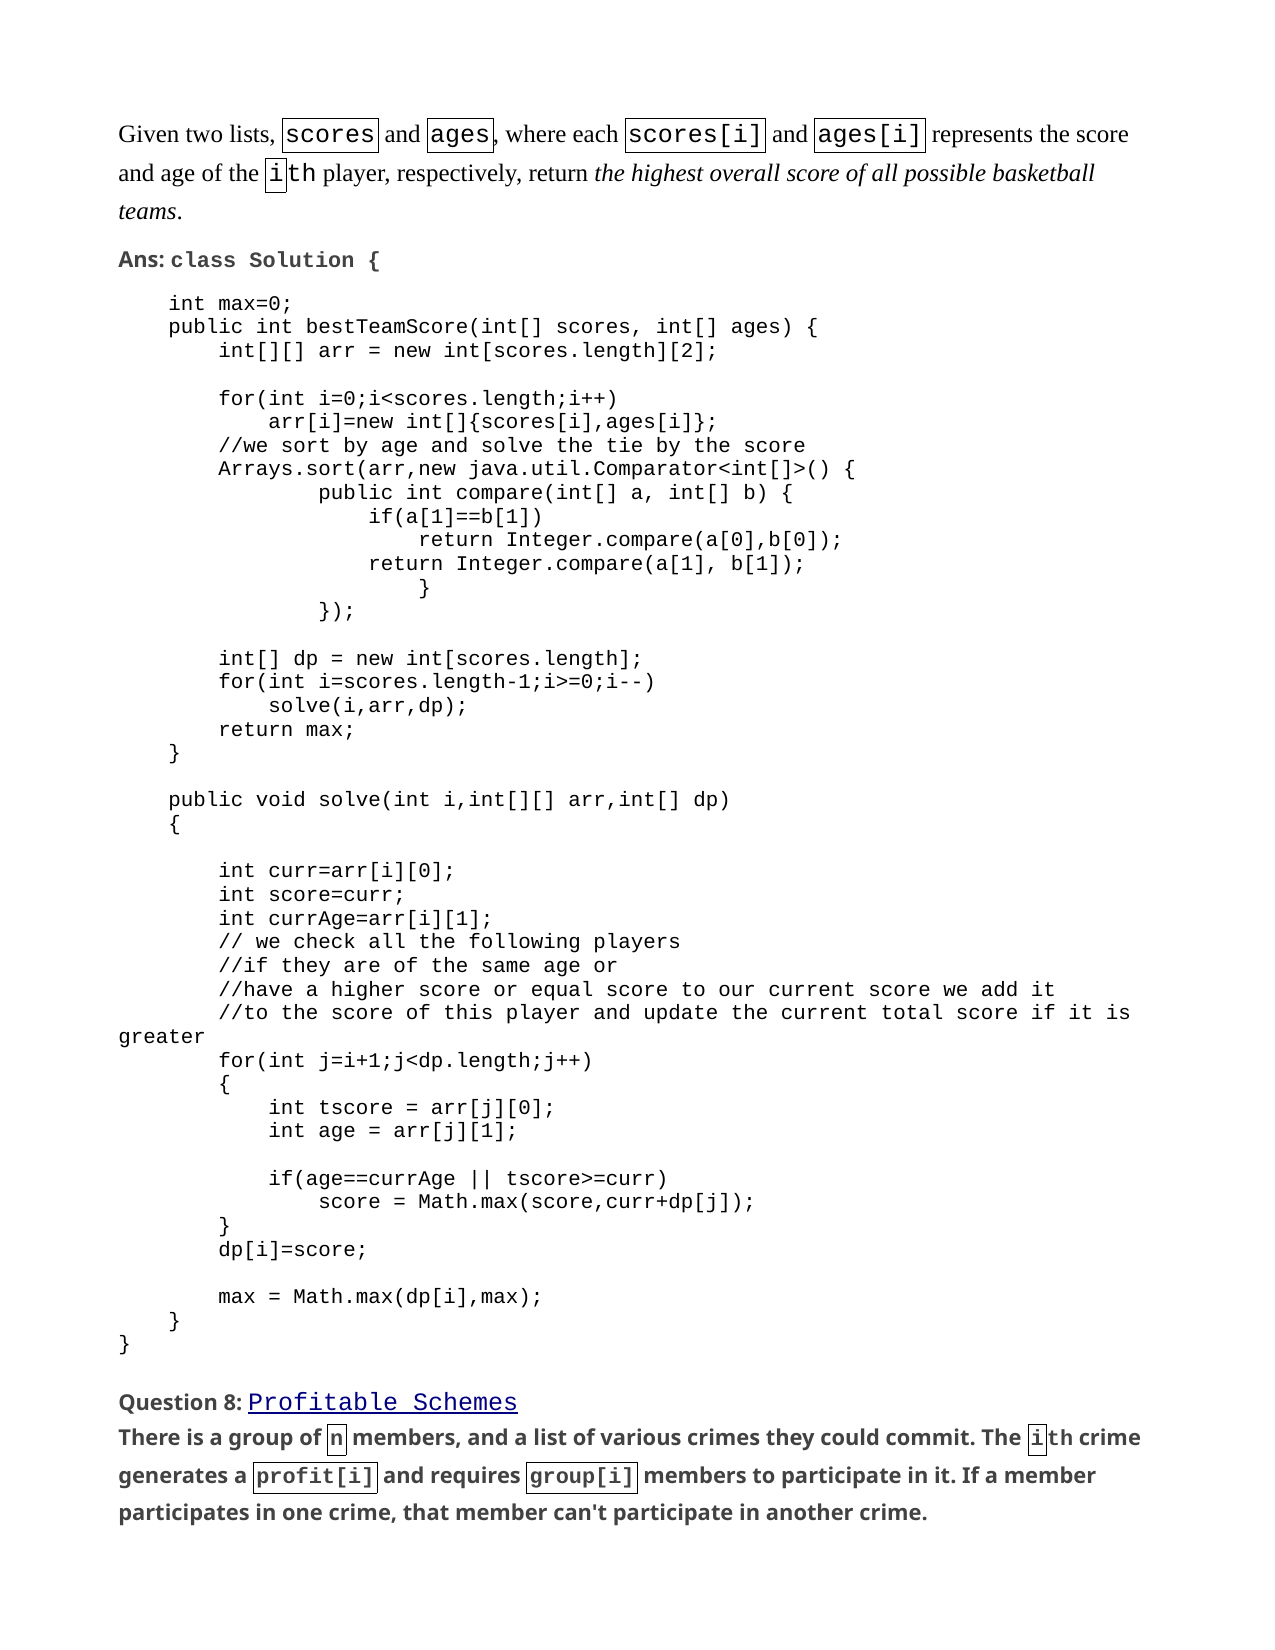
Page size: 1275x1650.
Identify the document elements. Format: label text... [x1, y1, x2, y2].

text int currAge=arr[i][1]; [118, 908, 1157, 931]
text int[][] arr = new int[scores.length][2]; [118, 340, 1157, 364]
text Ans: class Solution { [118, 244, 1157, 274]
text return Integer.compare(a[0],b[0]); [118, 529, 1157, 553]
text if(age==currAge || tscore>=curr) [118, 1168, 1157, 1191]
text int curr=arr[i][0]; [118, 860, 1157, 884]
text return max; [118, 718, 1157, 742]
text int[] dp = new int[scores.length]; [118, 648, 1157, 671]
text int score=curr; [118, 884, 1157, 908]
text solve(i,arr,dp); [118, 695, 1157, 718]
text { [118, 813, 1157, 837]
text } [118, 577, 1157, 600]
text for(int j=i+1;j<dp.length;j++) [118, 1049, 1157, 1073]
text int age = arr[j][1]; [118, 1121, 1157, 1144]
text public int compare(int[] a, int[] b) { [118, 482, 1157, 506]
text } [118, 1215, 1157, 1239]
text Given two lists, scores and ages, where each scores[i] and ages[i] represents the score and age of the ith player, respectively, return the highest overall score of all possible basketball teams. [118, 118, 1157, 225]
text //we sort by age and solve the tie by the score [118, 435, 1157, 458]
text score = Math.max(score,curr+dp[j]); [118, 1191, 1157, 1215]
text max = Math.max(dp[i],max); [118, 1286, 1157, 1310]
text Question 8: Profitable Schemes There is a group of n members, and a list of various crimes they could commit. The ith crime generates a profit[i] and requires group[i] members to participate in it. If a member participates in one crime, that member can't participate in another crime. [118, 1386, 1157, 1527]
text }); [118, 600, 1157, 624]
text // we check all the following players [118, 931, 1157, 955]
text for(int i=0;i<scores.length;i++) [118, 387, 1157, 411]
text int tscore = arr[j][0]; [118, 1097, 1157, 1121]
text Arrays.sort(arr,new java.util.Comparator<int[]>() { [118, 458, 1157, 482]
text } [118, 742, 1157, 766]
text } [118, 1333, 1157, 1357]
text //if they are of the same age or [118, 955, 1157, 979]
text return Integer.compare(a[1], b[1]); [118, 553, 1157, 577]
text int max=0; [118, 293, 1157, 317]
text public int bestTeamScore(int[] scores, int[] ages) { [118, 317, 1157, 340]
text dp[i]=score; [118, 1239, 1157, 1262]
text //to the score of this player and update the current total score if it is greater [118, 1002, 1157, 1049]
text if(a[1]==b[1]) [118, 506, 1157, 529]
text arr[i]=new int[]{scores[i],ages[i]}; [118, 411, 1157, 435]
text //have a higher score or equal score to our current score we add it [118, 979, 1157, 1002]
text } [118, 1310, 1157, 1333]
text for(int i=scores.length-1;i>=0;i--) [118, 671, 1157, 695]
text { [118, 1073, 1157, 1097]
text public void solve(int i,int[][] arr,int[] dp) [118, 789, 1157, 813]
